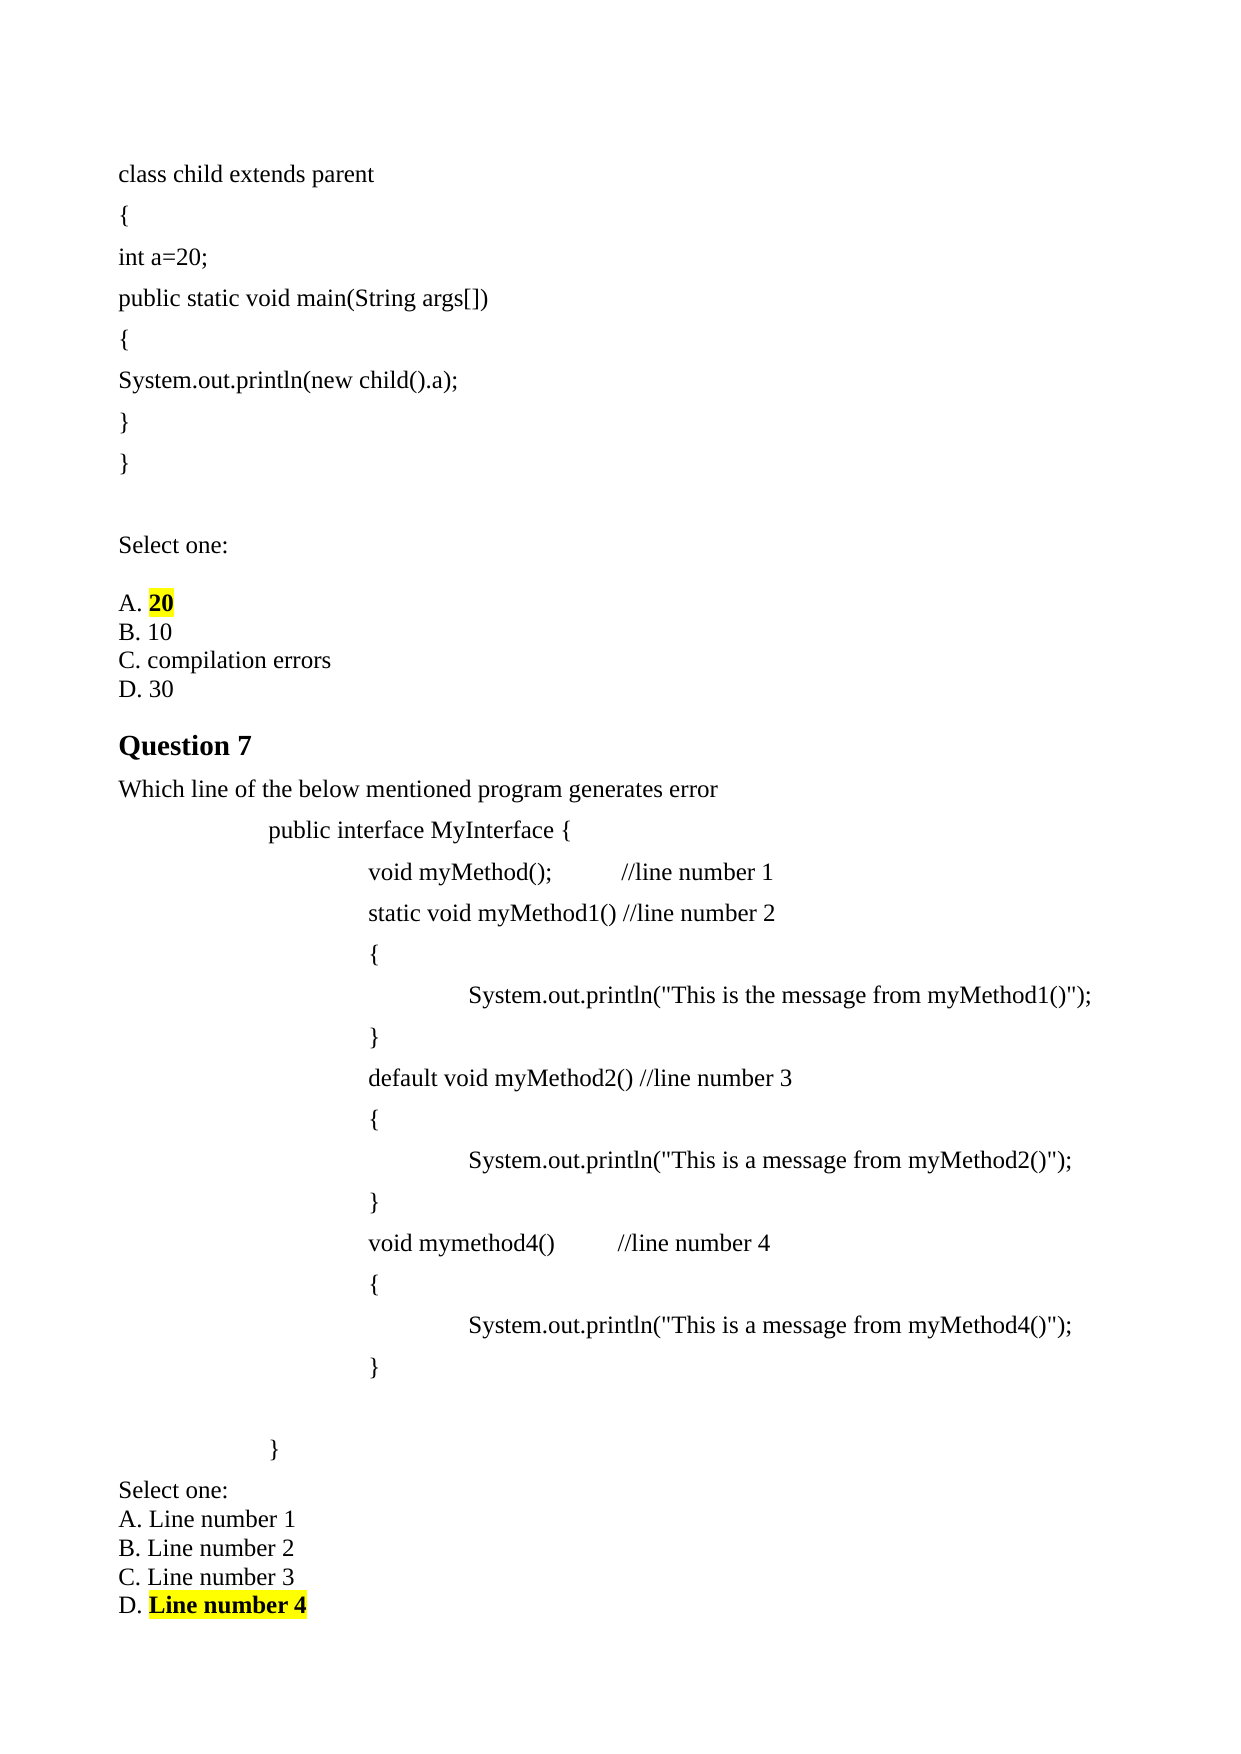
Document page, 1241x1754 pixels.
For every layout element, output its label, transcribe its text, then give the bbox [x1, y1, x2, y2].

text { [118, 201, 1122, 229]
text System.out.println("This is a message from myMethod2()"); [268, 1145, 1122, 1174]
text D. 30 [118, 674, 1122, 703]
text B. Line number 2 [118, 1533, 1122, 1562]
text C. Line number 3 [118, 1562, 1122, 1590]
text Which line of the below mentioned program generates error [118, 774, 1122, 803]
text void myMethod(); //line number 1 [268, 857, 1122, 885]
text static void myMethod1() //line number 2 [268, 898, 1122, 927]
text System.out.println("This is the message from myMethod1()"); [268, 980, 1122, 1009]
text B. 10 [118, 617, 1122, 646]
text A. 20 [118, 588, 1122, 617]
text { [268, 939, 1122, 968]
text System.out.println("This is a message from myMethod4()"); [268, 1310, 1122, 1339]
text class child extends parent [118, 159, 1122, 188]
text System.out.println(new child().a); [118, 366, 1122, 394]
text D. Line number 4 [118, 1590, 1122, 1619]
text } [268, 1022, 1122, 1050]
text } [268, 1352, 1122, 1380]
text C. compilation errors [118, 646, 1122, 674]
text } [268, 1187, 1122, 1215]
text Select one: [118, 1475, 1122, 1504]
text } [118, 407, 1122, 436]
text void mymethod4() //line number 4 [268, 1228, 1122, 1257]
text { [268, 1104, 1122, 1133]
subtitle Question 7 [118, 728, 1122, 762]
text default void myMethod2() //line number 3 [268, 1063, 1122, 1092]
text Select one: [118, 531, 1122, 559]
text } [118, 448, 1122, 477]
text { [118, 324, 1122, 353]
text { [268, 1269, 1122, 1298]
text public static void main(String args[]) [118, 283, 1122, 312]
text int a=20; [118, 242, 1122, 271]
text } [268, 1434, 1122, 1463]
text A. Line number 1 [118, 1504, 1122, 1533]
text public interface MyInterface { [268, 815, 1122, 844]
